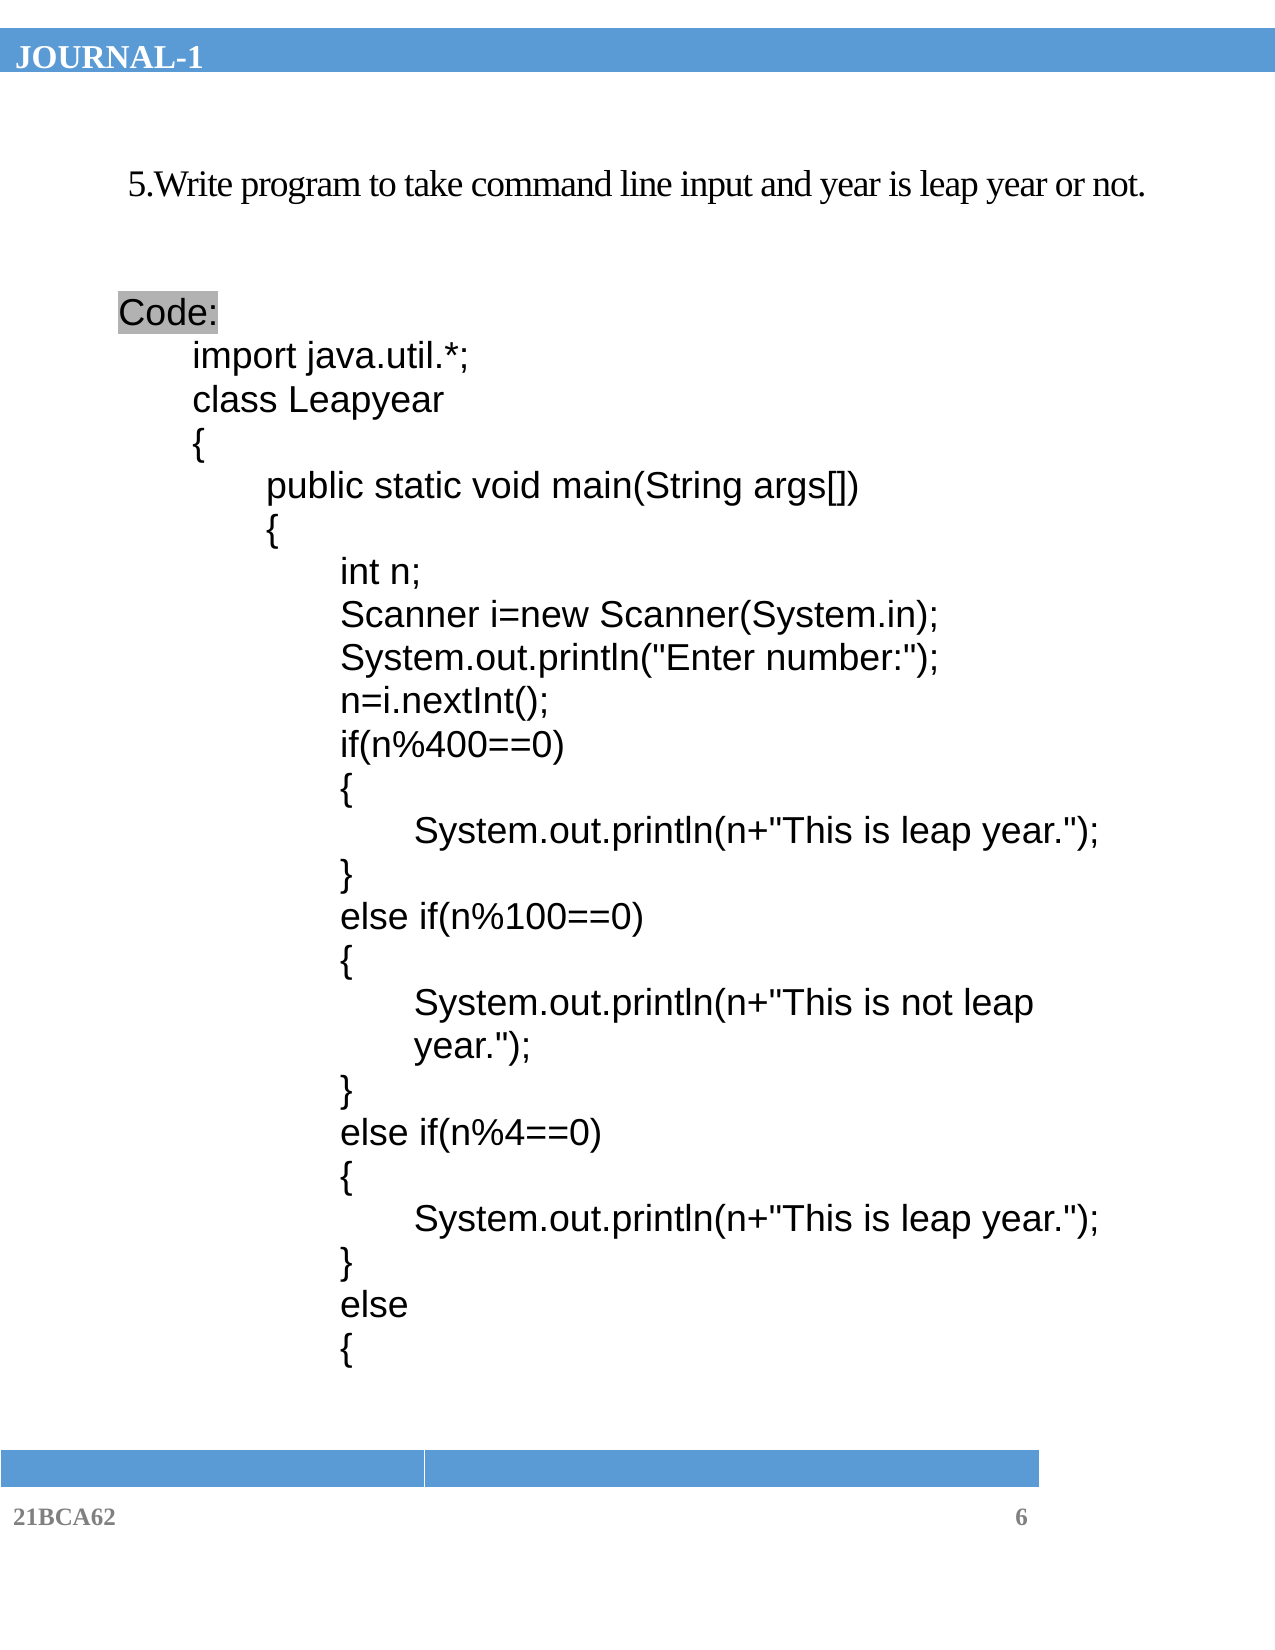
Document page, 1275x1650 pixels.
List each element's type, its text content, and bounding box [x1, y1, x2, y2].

list } [118, 1239, 1157, 1282]
list { [118, 937, 1157, 981]
title 5.Write program to take command line input and year is leap year or not. [118, 161, 1157, 204]
list System.out.println(n+"This is leap year."); [118, 1196, 1157, 1239]
list } [118, 851, 1157, 894]
list n=i.nextInt(); [118, 679, 1157, 722]
list class Leapyear [118, 377, 1157, 420]
list { [118, 420, 1157, 463]
list { [118, 506, 1157, 549]
list public static void main(String args[]) [118, 463, 1157, 506]
list } [118, 1067, 1157, 1110]
list import java.util.*; [118, 334, 1157, 377]
list Scanner i=new Scanner(System.in); [118, 592, 1157, 636]
list { [118, 1326, 1157, 1369]
list else [118, 1282, 1157, 1326]
list System.out.println("Enter number:"); [118, 636, 1157, 679]
list int n; [118, 549, 1157, 592]
list System.out.println(n+"This is leap year."); [118, 808, 1157, 851]
list if(n%400==0) [118, 722, 1157, 765]
list else if(n%100==0) [118, 894, 1157, 937]
list else if(n%4==0) [118, 1110, 1157, 1153]
list System.out.println(n+"This is not leap year."); [118, 981, 1157, 1067]
list { [118, 765, 1157, 808]
list Code: [118, 291, 1157, 334]
list { [118, 1153, 1157, 1196]
